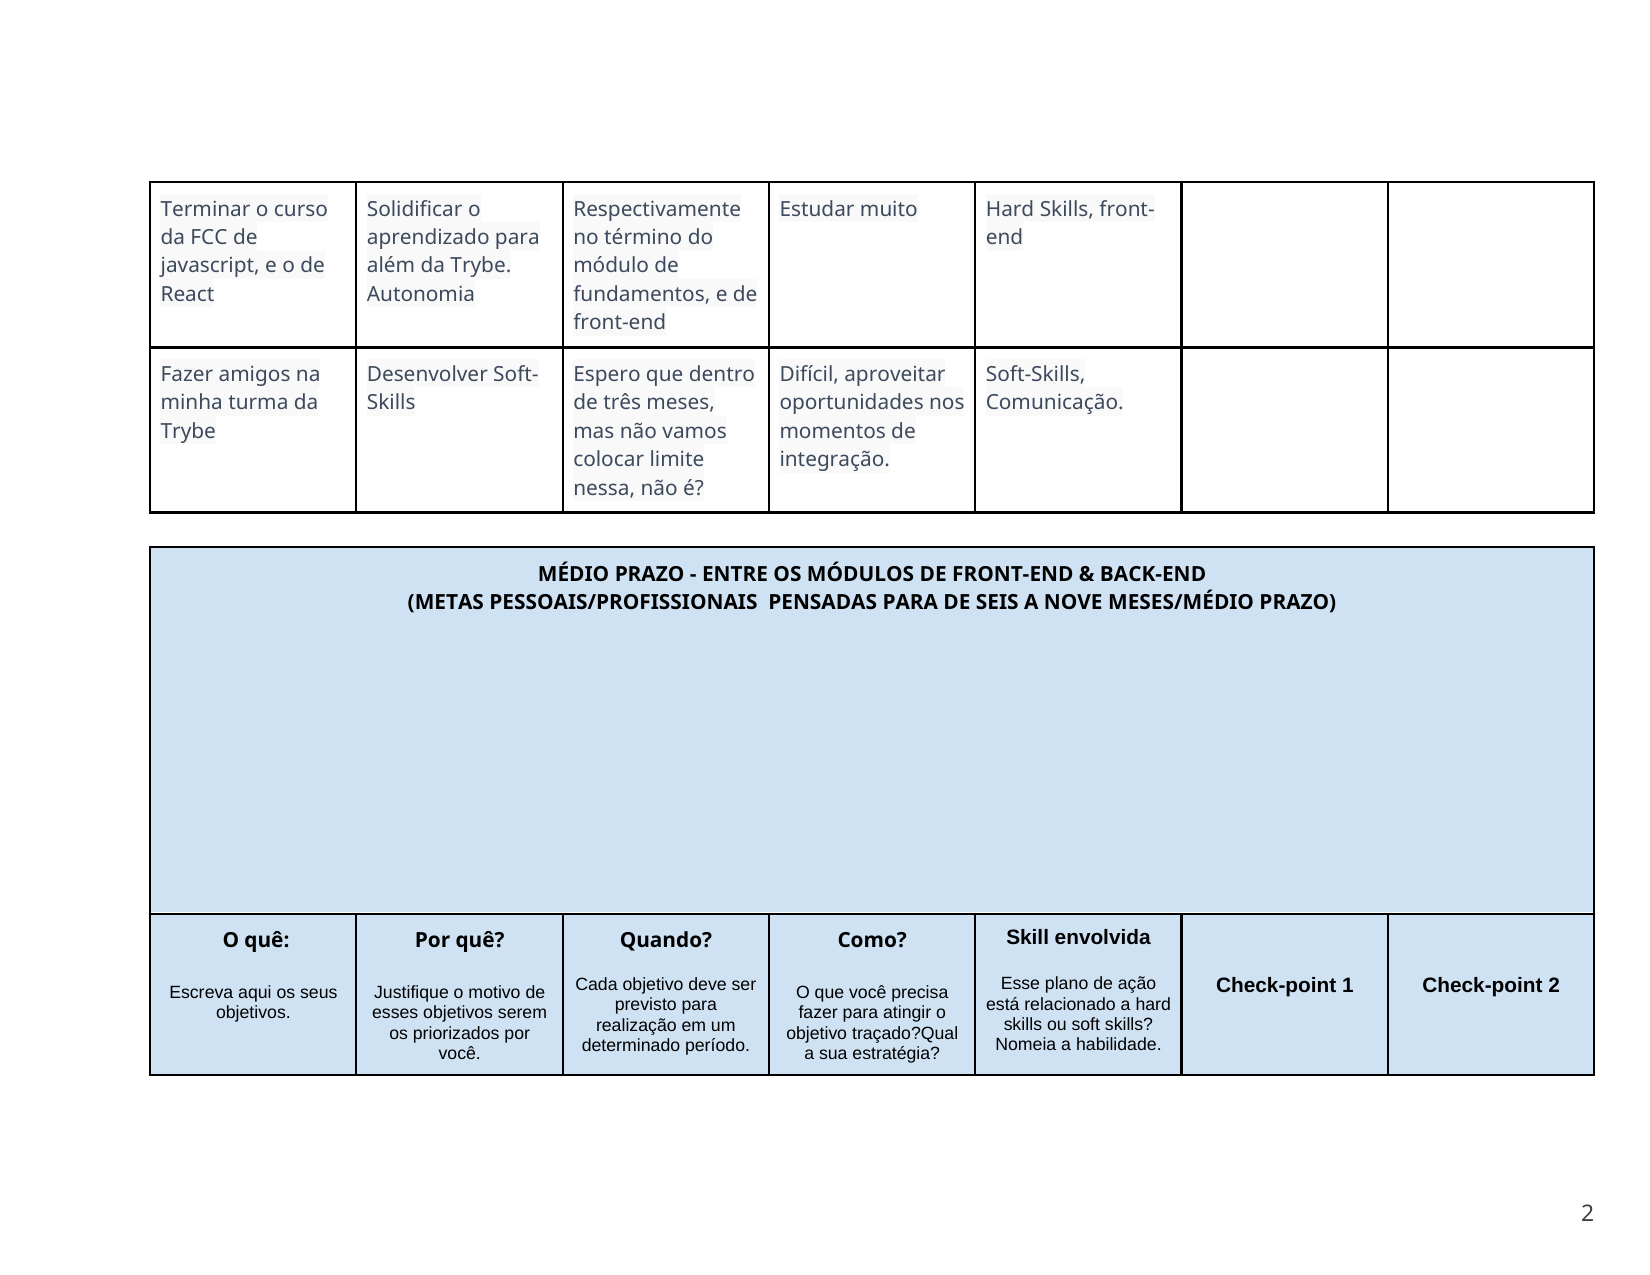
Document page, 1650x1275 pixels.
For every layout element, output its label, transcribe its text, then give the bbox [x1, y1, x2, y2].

table_cell Respectivamente no término do módulo de fundamentos, e de front-end [564, 183, 768, 346]
table_cell Difícil, aproveitar oportunidades nos momentos de integração. [770, 349, 974, 511]
table_cell Estudar muito [770, 183, 974, 346]
table_cell Como? O que você precisa fazer para atingir o objetivo traçado?Qual a sua estratégia? [770, 915, 974, 1074]
table_cell Desenvolver Soft-Skills [357, 349, 562, 511]
table_cell [1389, 349, 1593, 511]
table_cell Por quê? Justifique o motivo de esses objetivos serem os priorizados por você. [357, 915, 562, 1074]
table_cell Solidificar o aprendizado para além da Trybe. Autonomia [357, 183, 562, 346]
table_header MÉDIO PRAZO - ENTRE OS MÓDULOS DE FRONT-END & BACK-END (METAS PESSOAIS/PROFISSIONAIS PENSADAS PARA DE SEIS A NOVE MESES/MÉDIO PRAZO) [151, 548, 1593, 912]
table_cell O quê: Escreva aqui os seus objetivos. [151, 915, 355, 1074]
table_cell Soft-Skills, Comunicação. [976, 349, 1180, 511]
table_cell [1389, 183, 1593, 346]
table_cell [1183, 183, 1387, 346]
table_cell Check-point 2 [1389, 915, 1593, 1074]
table_cell Fazer amigos na minha turma da Trybe [151, 349, 355, 511]
table_cell [1183, 349, 1387, 511]
table_cell Terminar o curso da FCC de javascript, e o de React [151, 183, 355, 346]
table_cell Hard Skills, front-end [976, 183, 1180, 346]
table_cell Espero que dentro de três meses, mas não vamos colocar limite nessa, não é? [564, 349, 768, 511]
table_cell Quando? Cada objetivo deve ser previsto para realização em um determinado período. [564, 915, 768, 1074]
table_cell Check-point 1 [1183, 915, 1387, 1074]
table_cell Skill envolvida Esse plano de ação está relacionado a hard skills ou soft skills? Nomeia a habilidade. [976, 915, 1180, 1074]
